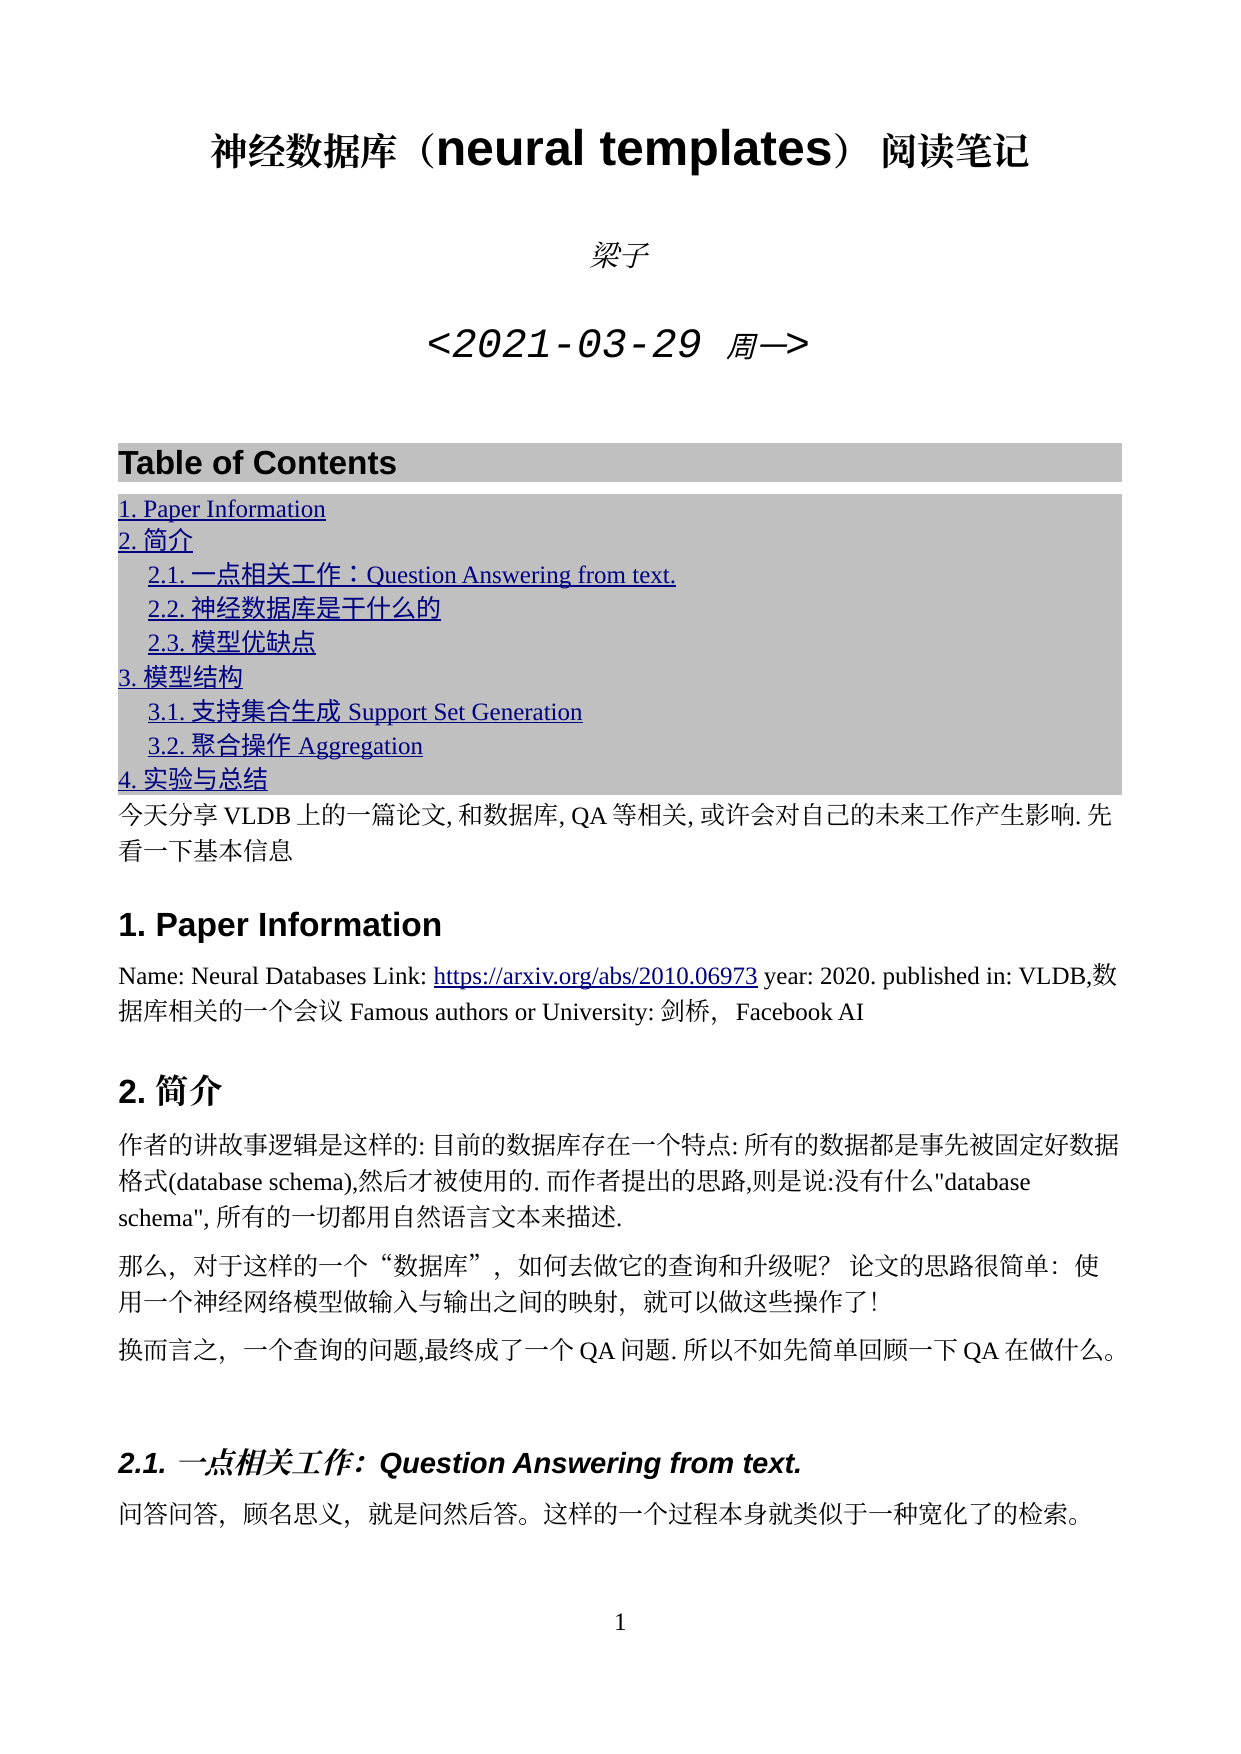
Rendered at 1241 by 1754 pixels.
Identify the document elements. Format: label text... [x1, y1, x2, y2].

subtitle Paper Information [118, 905, 1122, 943]
text 2.1. 一点相关工作：Question Answering from text. [148, 557, 1122, 591]
text 3.2. 聚合操作 Aggregation [148, 727, 1122, 761]
text 那么，对于这样的一个“数据库”，如何去做它的查询和升级呢？ 论文的思路很简单：使用一个神经网络模型做输入与输出之间的映射，就可以做这些操作了！ [118, 1246, 1122, 1318]
subtitle 梁子 [118, 233, 1122, 275]
text 2. 简介 [118, 523, 1122, 557]
text 今天分享VLDB上的一篇论文, 和数据库, QA等相关, 或许会对自己的未来工作产生影响. 先看一下基本信息 [118, 795, 1122, 867]
text 问答问答，顾名思义，就是问然后答。这样的一个过程本身就类似于一种宽化了的检索。 [118, 1494, 1122, 1530]
text 3. 模型结构 [118, 659, 1122, 693]
subtitle 简介 [118, 1065, 1122, 1113]
subtitle Table of Contents [118, 443, 1122, 482]
text 2.3. 模型优缺点 [148, 625, 1122, 659]
text 2.2. 神经数据库是干什么的 [148, 591, 1122, 625]
subtitle 一点相关工作：Question Answering from text. [118, 1440, 1122, 1482]
text Name: Neural Databases Link: https://arxiv.org/abs/2010.06973 year: 2020. published in: VLDB,数据库相关的一个会议 Famous authors or University: 剑桥，Facebook AI [118, 956, 1122, 1028]
text 换而言之，一个查询的问题,最终成了一个QA问题. 所以不如先简单回顾一下QA在做什么。 [118, 1331, 1122, 1403]
text 4. 实验与总结 [118, 761, 1122, 795]
text 3.1. 支持集合生成 Support Set Generation [148, 693, 1122, 727]
title 神经数据库（neural templates） 阅读笔记 [118, 118, 1122, 176]
text 1. Paper Information [118, 494, 1122, 523]
text 作者的讲故事逻辑是这样的: 目前的数据库存在一个特点: 所有的数据都是事先被固定好数据格式(database schema),然后才被使用的. 而作者提出的思路,则是说:没有什么"database schema", 所有的一切都用自然语言文本来描述. [118, 1126, 1122, 1234]
subtitle <2021-03-29 周一> [118, 323, 1122, 370]
